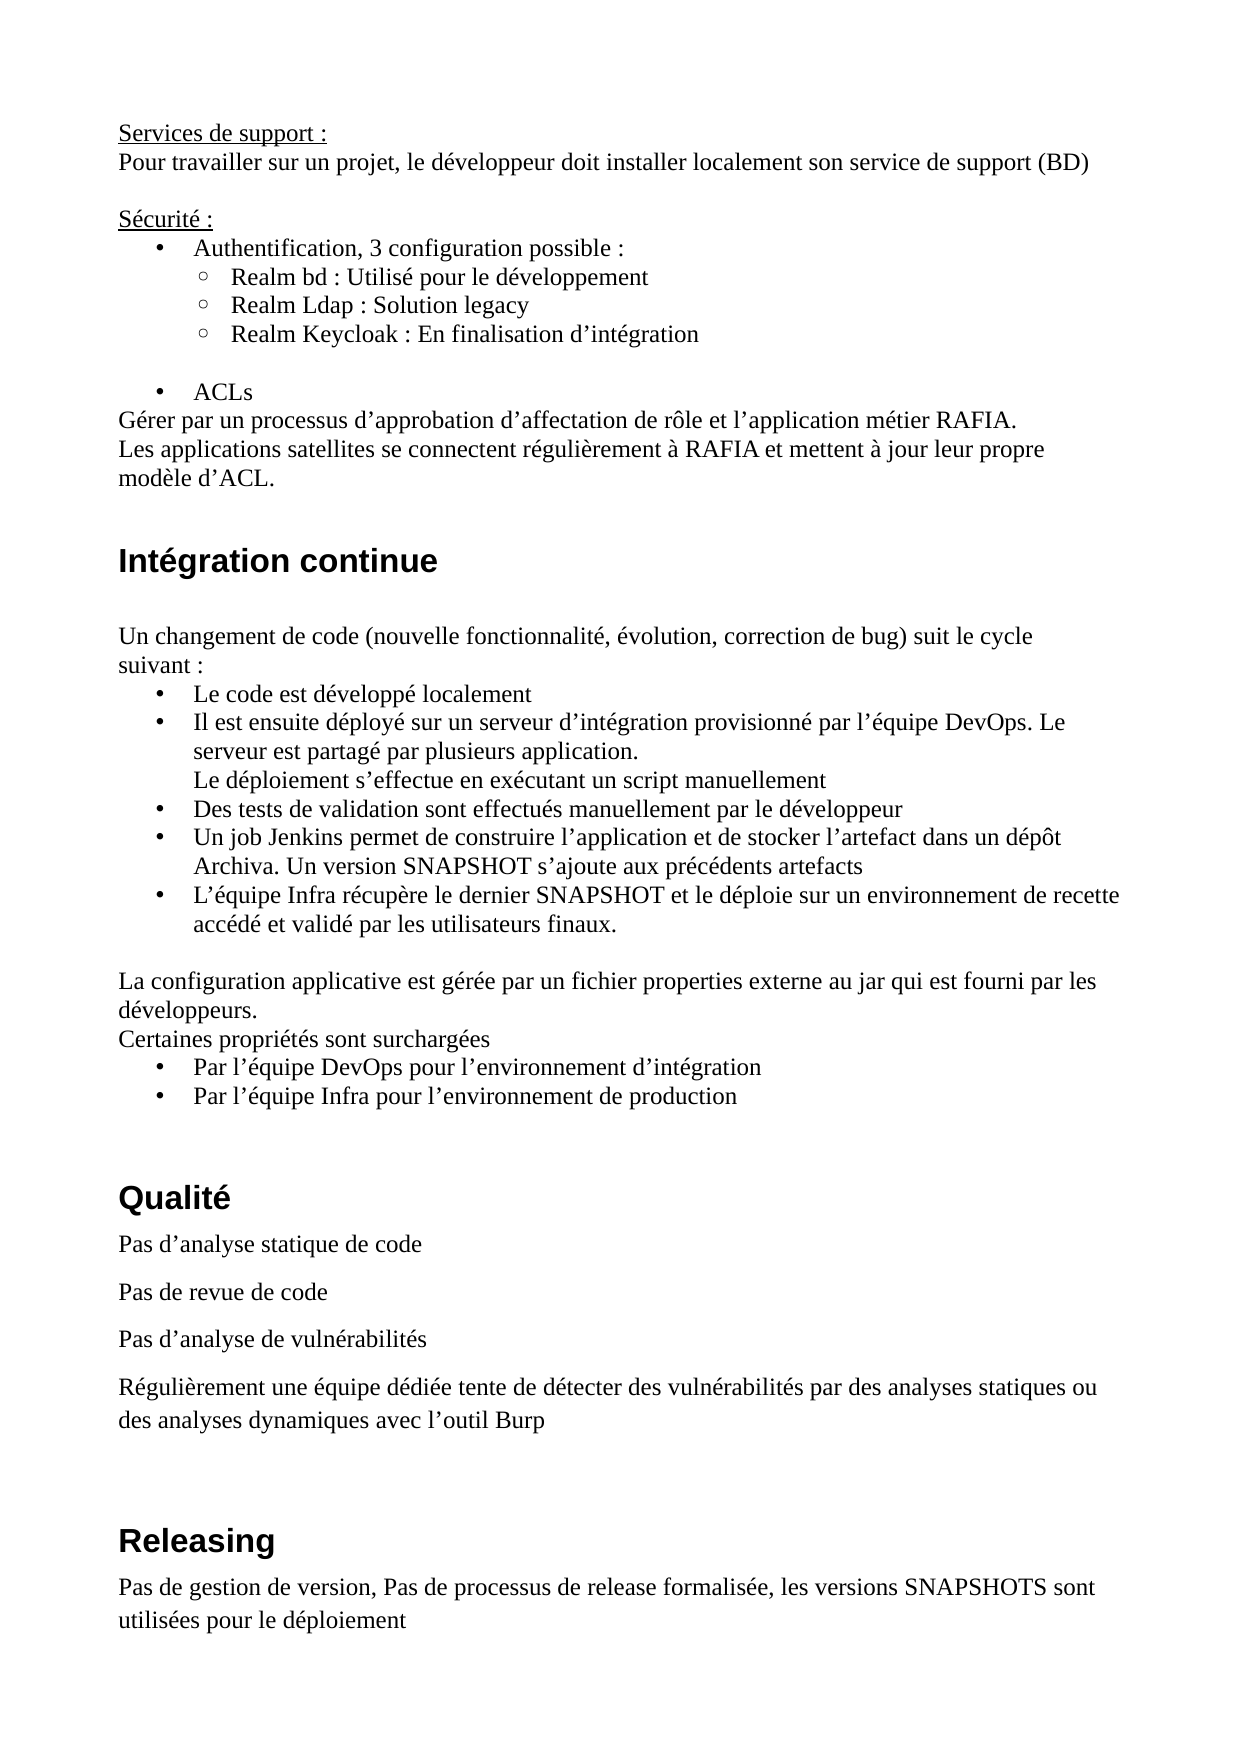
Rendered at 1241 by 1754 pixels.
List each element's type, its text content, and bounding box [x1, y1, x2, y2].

text Pas d’analyse statique de code [118, 1229, 1122, 1258]
text Gérer par un processus d’approbation d’affectation de rôle et l’application métier RAFIA. [118, 406, 1122, 434]
list ACLs [156, 377, 1122, 406]
text Pas de gestion de version, Pas de processus de release formalisée, les versions SNAPSHOTS sont utilisées pour le déploiement [118, 1572, 1122, 1634]
list Par l’équipe DevOps pour l’environnement d’intégration [156, 1052, 1122, 1081]
text Pas d’analyse de vulnérabilités [118, 1324, 1122, 1353]
list Il est ensuite déployé sur un serveur d’intégration provisionné par l’équipe DevOps. Le serveur est partagé par plusieurs application. Le déploiement s’effectue en exécutant un script manuellement [156, 707, 1122, 794]
text Les applications satellites se connectent régulièrement à RAFIA et mettent à jour leur propre modèle d’ACL. [118, 434, 1122, 492]
text Sécurité : [118, 204, 1122, 233]
subtitle Qualité [118, 1178, 1122, 1217]
list Un job Jenkins permet de construire l’application et de stocker l’artefact dans un dépôt Archiva. Un version SNAPSHOT s’ajoute aux précédents artefacts [156, 822, 1122, 880]
text Un changement de code (nouvelle fonctionnalité, évolution, correction de bug) suit le cycle suivant : [118, 621, 1122, 679]
subtitle Intégration continue [118, 541, 1122, 580]
text Services de support : [118, 118, 1122, 147]
list Realm bd : Utilisé pour le développement [193, 262, 1122, 291]
text Pour travailler sur un projet, le développeur doit installer localement son service de support (BD) [118, 147, 1122, 176]
text Régulièrement une équipe dédiée tente de détecter des vulnérabilités par des analyses statiques ou des analyses dynamiques avec l’outil Burp [118, 1372, 1122, 1434]
text Certaines propriétés sont surchargées [118, 1024, 1122, 1052]
list Par l’équipe Infra pour l’environnement de production [156, 1081, 1122, 1110]
list L’équipe Infra récupère le dernier SNAPSHOT et le déploie sur un environnement de recette accédé et validé par les utilisateurs finaux. [156, 880, 1122, 937]
list Realm Keycloak : En finalisation d’intégration [193, 319, 1122, 348]
list Le code est développé localement [156, 679, 1122, 707]
subtitle Releasing [118, 1521, 1122, 1559]
list Realm Ldap : Solution legacy [193, 291, 1122, 319]
text Pas de revue de code [118, 1277, 1122, 1306]
text La configuration applicative est gérée par un fichier properties externe au jar qui est fourni par les développeurs. [118, 966, 1122, 1024]
list Authentification, 3 configuration possible : [156, 233, 1122, 262]
list Des tests de validation sont effectués manuellement par le développeur [156, 794, 1122, 822]
